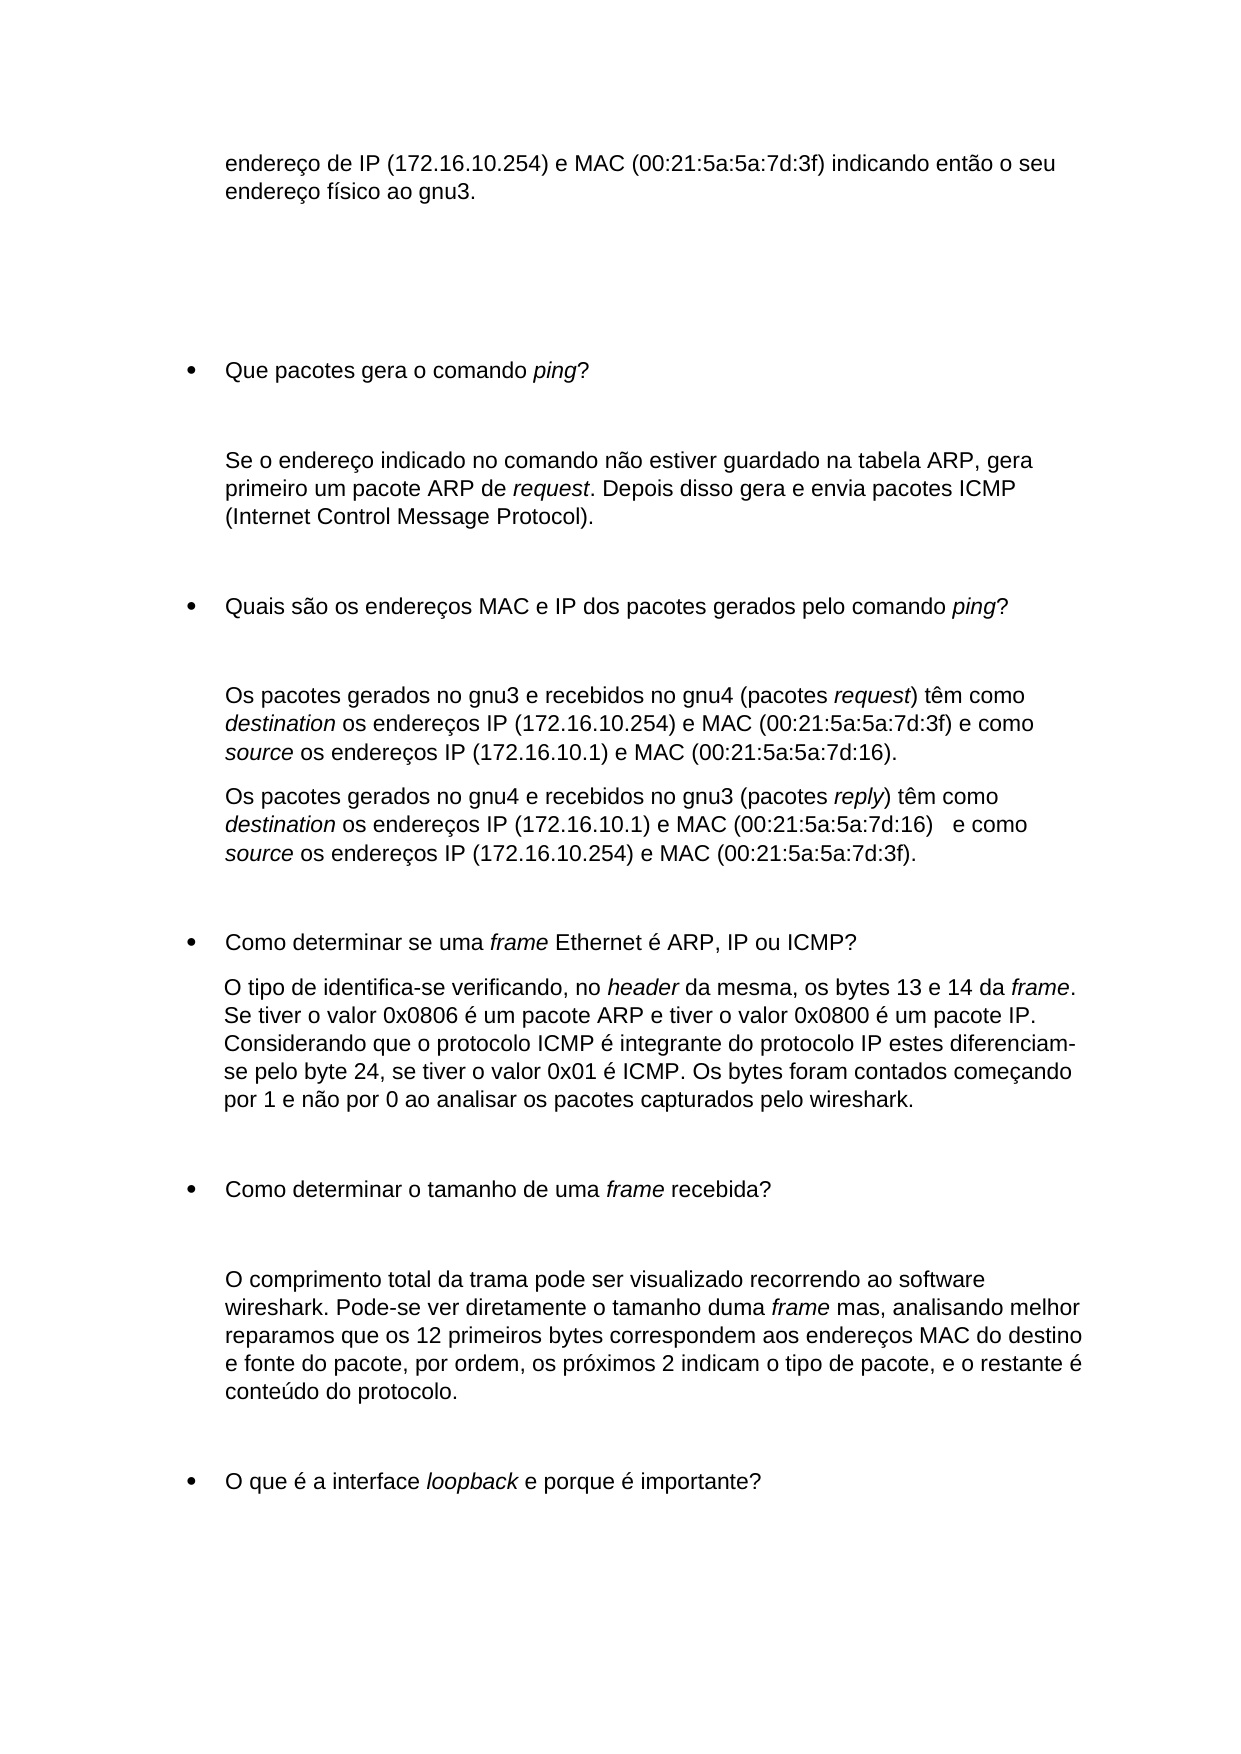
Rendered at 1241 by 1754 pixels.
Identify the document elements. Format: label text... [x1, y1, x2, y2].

list Os pacotes gerados no gnu3 e recebidos no gnu4 (pacotes request) têm como destination os endereços IP (172.16.10.254) e MAC (00:21:5a:5a:7d:3f) e como source os endereços IP (172.16.10.1) e MAC (00:21:5a:5a:7d:16). [225, 682, 1090, 765]
list Como determinar o tamanho de uma frame recebida? [187, 1176, 1090, 1202]
list Quais são os endereços MAC e IP dos pacotes gerados pelo comando ping? [187, 593, 1090, 619]
list Que pacotes gera o comando ping? [187, 357, 1090, 384]
list O comprimento total da trama pode ser visualizado recorrendo ao software wireshark. Pode-se ver diretamente o tamanho duma frame mas, analisando melhor reparamos que os 12 primeiros bytes correspondem aos endereços MAC do destino e fonte do pacote, por ordem, os próximos 2 indicam o tipo de pacote, e o restante é conteúdo do protocolo. [225, 1266, 1090, 1404]
list O que é a interface loopback e porque é importante? [187, 1468, 1090, 1494]
list endereço de IP (172.16.10.254) e MAC (00:21:5a:5a:7d:3f) indicando então o seu endereço físico ao gnu3. [225, 150, 1090, 204]
list Como determinar se uma frame Ethernet é ARP, IP ou ICMP? [187, 929, 1090, 956]
text O tipo de identifica-se verificando, no header da mesma, os bytes 13 e 14 da frame. Se tiver o valor 0x0806 é um pacote ARP e tiver o valor 0x0800 é um pacote IP. Considerando que o protocolo ICMP é integrante do protocolo IP estes diferenciam-se pelo byte 24, se tiver o valor 0x01 é ICMP. Os bytes foram contados começando por 1 e não por 0 ao analisar os pacotes capturados pelo wireshark. [224, 974, 1090, 1113]
list Os pacotes gerados no gnu4 e recebidos no gnu3 (pacotes reply) têm como destination os endereços IP (172.16.10.1) e MAC (00:21:5a:5a:7d:16) e como source os endereços IP (172.16.10.254) e MAC (00:21:5a:5a:7d:3f). [225, 783, 1090, 866]
list Se o endereço indicado no comando não estiver guardado na tabela ARP, gera primeiro um pacote ARP de request. Depois disso gera e envia pacotes ICMP (Internet Control Message Protocol). [225, 447, 1090, 529]
